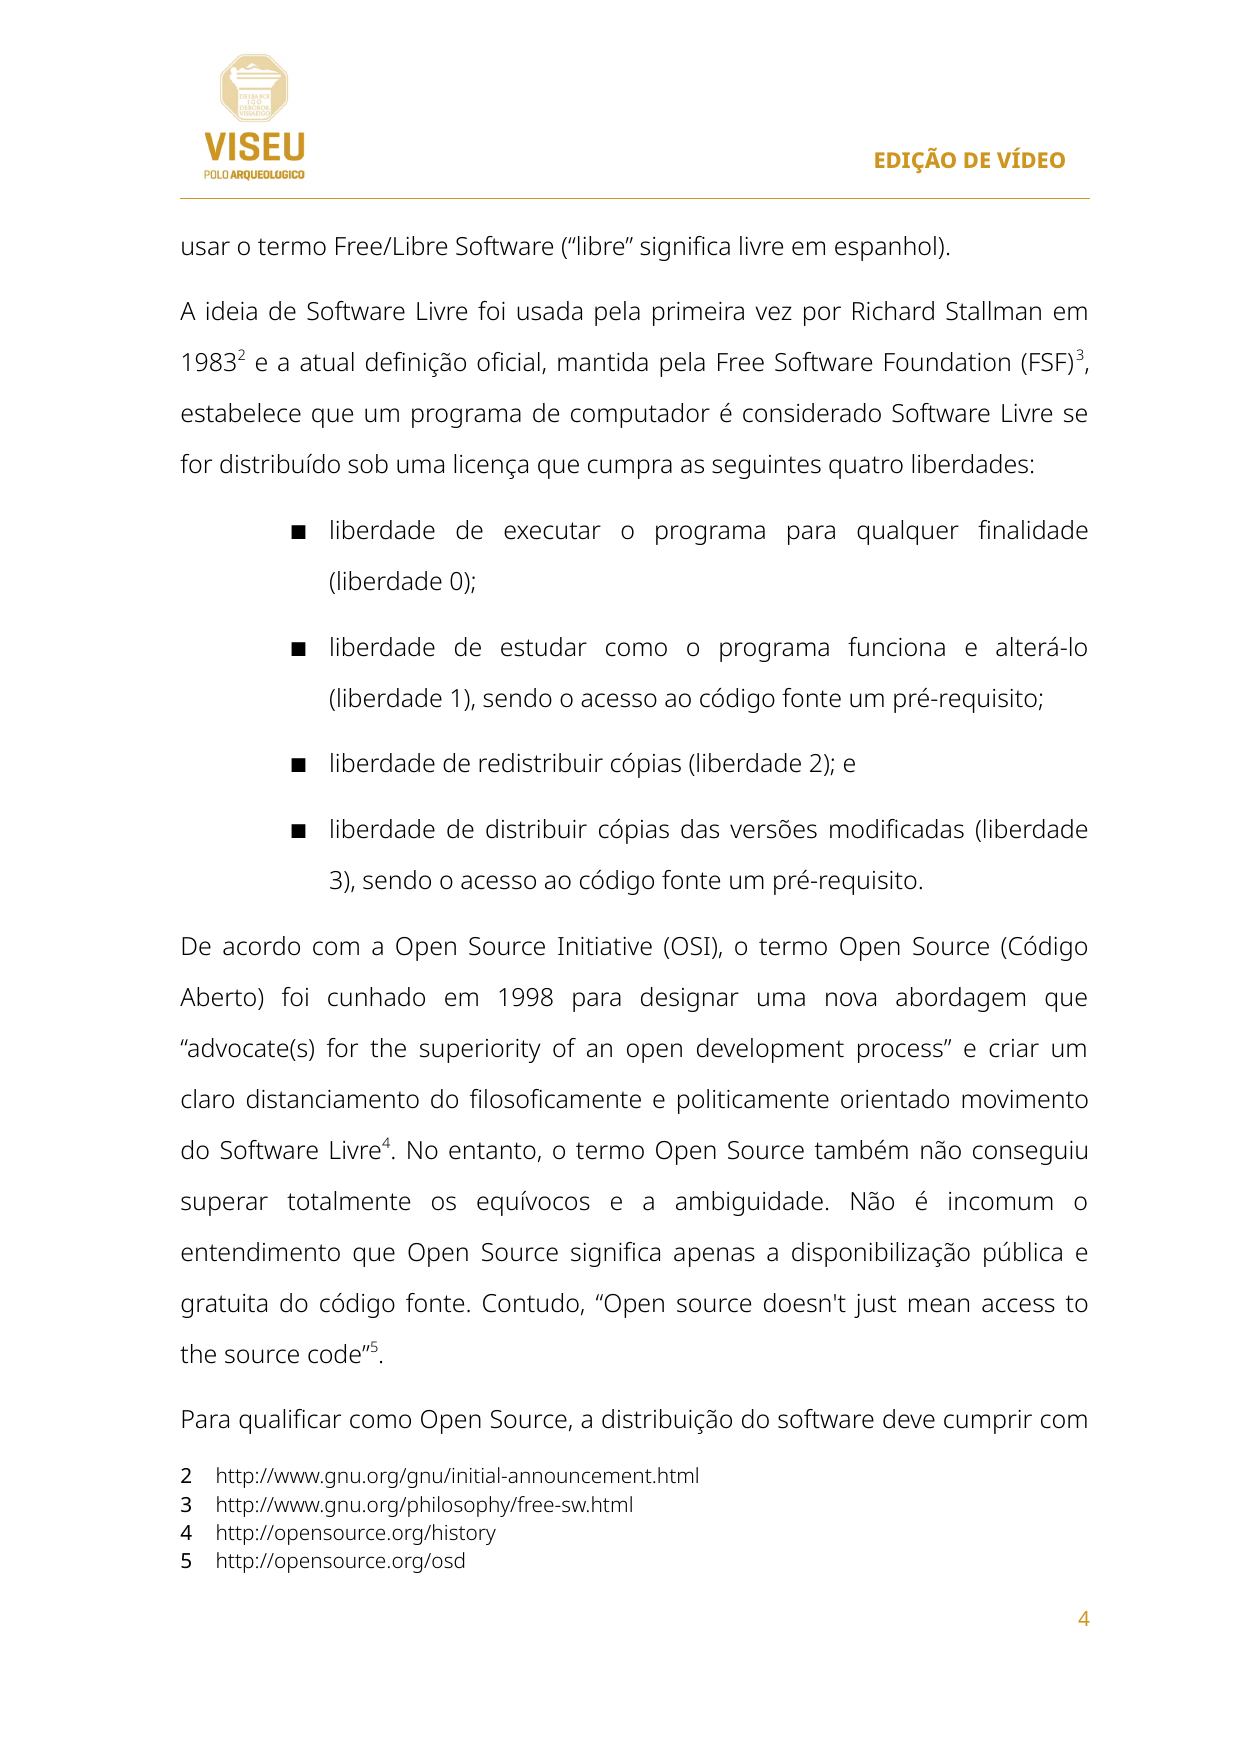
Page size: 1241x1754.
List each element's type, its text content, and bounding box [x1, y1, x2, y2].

list liberdade de redistribuir cópias (liberdade 2); e [291, 746, 1090, 780]
text http://www.gnu.org/philosophy/free-sw.html [180, 1490, 1090, 1518]
text http://opensource.org/osd [180, 1547, 1090, 1575]
list liberdade de distribuir cópias das versões modificadas (liberdade 3), sendo o acesso ao código fonte um pré-requisito. [291, 811, 1090, 897]
text http://opensource.org/history [180, 1518, 1090, 1547]
text Para qualificar como Open Source, a distribuição do software deve cumprir com [180, 1402, 1090, 1436]
list liberdade de executar o programa para qualquer finalidade (liberdade 0); [291, 512, 1090, 598]
list liberdade de estudar como o programa funciona e alterá-lo (liberdade 1), sendo o acesso ao código fonte um pré-requisito; [291, 629, 1090, 714]
text usar o termo Free/Libre Software (“libre” significa livre em espanhol). [180, 228, 1090, 262]
text De acordo com a Open Source Initiative (OSI), o termo Open Source (Código Aberto) foi cunhado em 1998 para designar uma nova abordagem que “advocate(s) for the superiority of an open development process” e criar um claro distanciamento do filosoficamente e politicamente orientado movimento do Software Livre. No entanto, o termo Open Source também não conseguiu superar totalmente os equívocos e a ambiguidade. Não é incomum o entendimento que Open Source significa apenas a disponibilização pública e gratuita do código fonte. Contudo, “Open source doesn't just mean access to the source code”. [180, 928, 1090, 1371]
text A ideia de Software Livre foi usada pela primeira vez por Richard Stallman em 1983 e a atual definição oficial, mantida pela Free Software Foundation (FSF), estabelece que um programa de computador é considerado Software Livre se for distribuído sob uma licença que cumpra as seguintes quatro liberdades: [180, 294, 1090, 481]
text http://www.gnu.org/gnu/initial-announcement.html [180, 1461, 1090, 1490]
